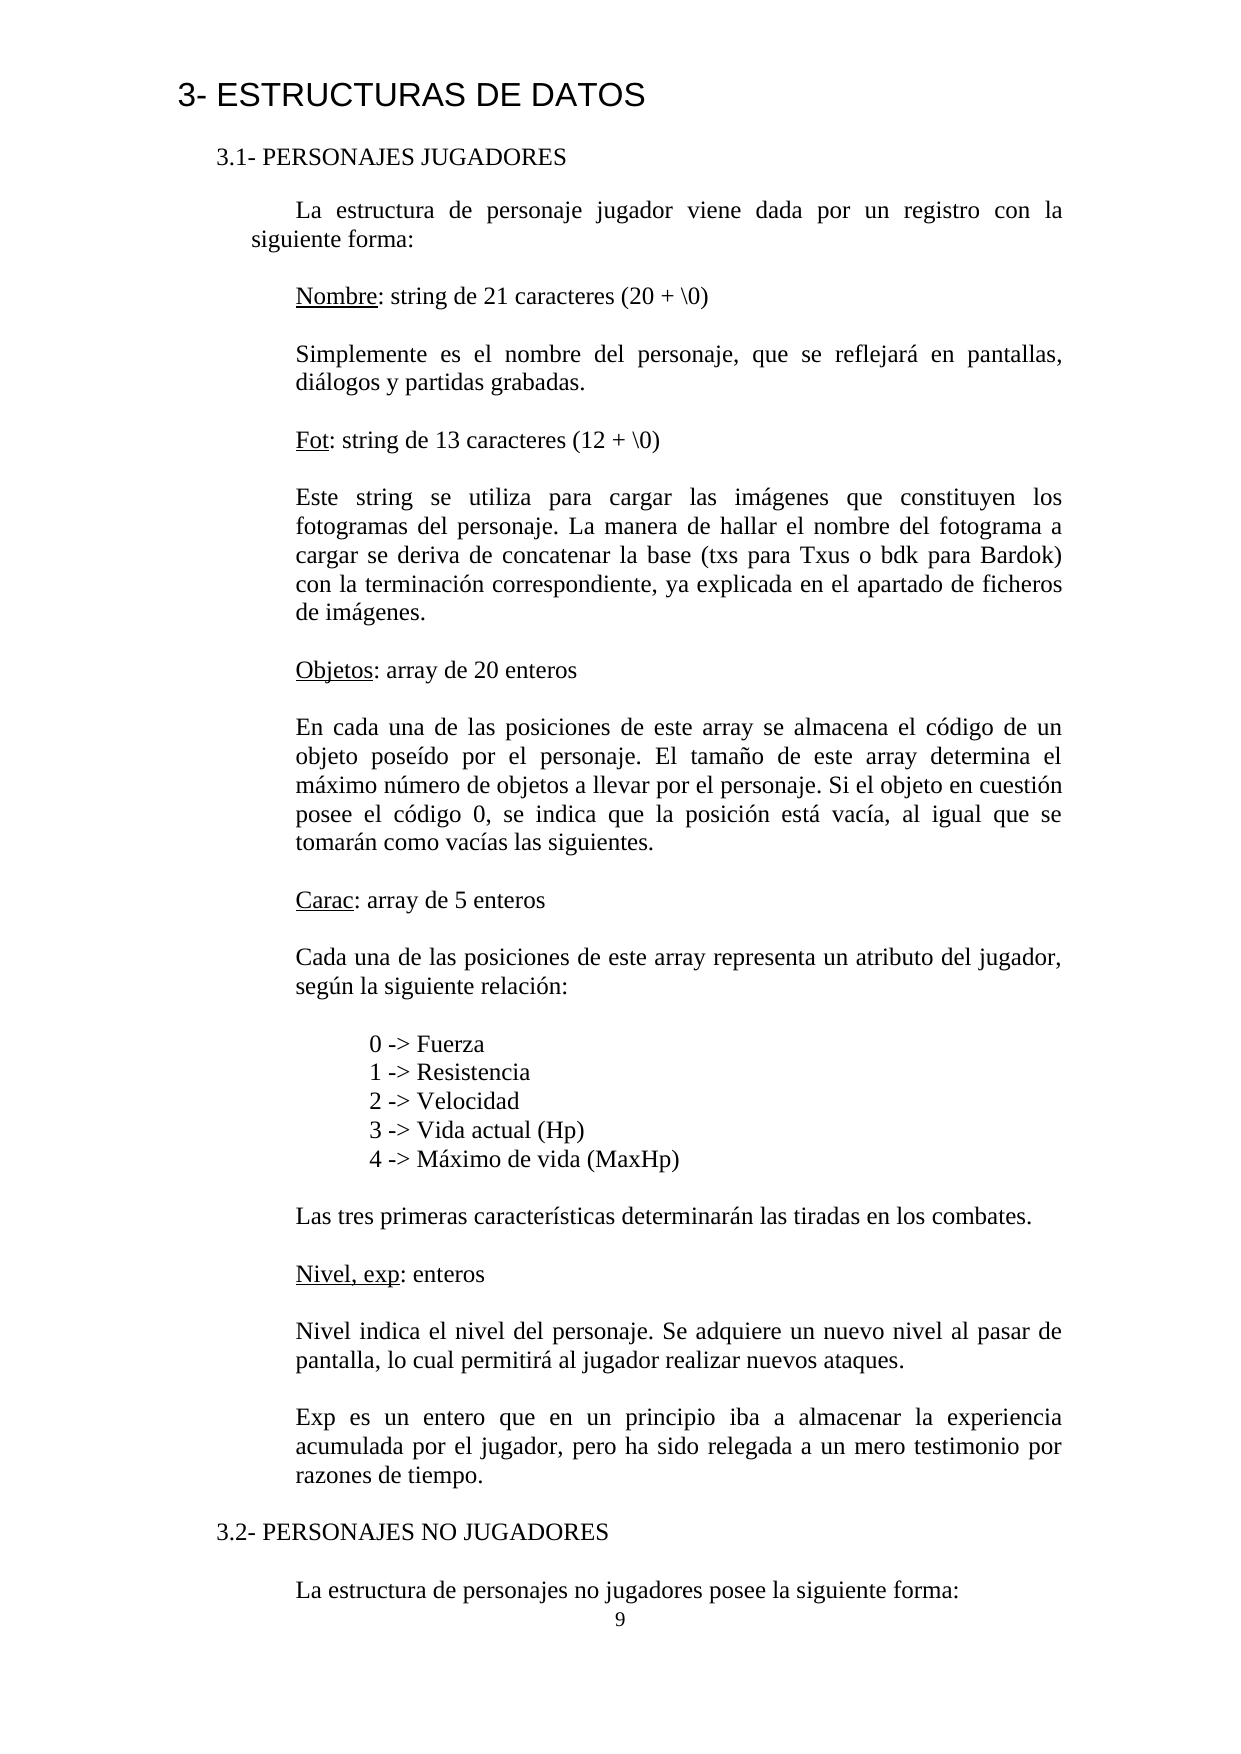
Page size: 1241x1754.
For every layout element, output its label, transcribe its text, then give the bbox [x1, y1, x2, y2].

text Simplemente es el nombre del personaje, que se reflejará en pantallas, diálogos y partidas grabadas. [295, 339, 1063, 396]
subtitle 3.1- PERSONAJES JUGADORES [216, 142, 1063, 171]
text La estructura de personajes no jugadores posee la siguiente forma: [251, 1575, 1063, 1604]
text 4 -> Máximo de vida (MaxHp) [295, 1144, 1063, 1172]
text Nivel, exp: enteros [251, 1259, 1063, 1287]
text Objetos: array de 20 enteros [251, 655, 1063, 684]
text Cada una de las posiciones de este array representa un atributo del jugador, según la siguiente relación: [295, 942, 1063, 1000]
text 1 -> Resistencia [295, 1057, 1063, 1086]
text Carac: array de 5 enteros [251, 885, 1063, 914]
text 0 -> Fuerza [295, 1029, 1063, 1057]
text Fot: string de 13 caracteres (12 + \0) [251, 425, 1063, 454]
text 3 -> Vida actual (Hp) [295, 1115, 1063, 1144]
text En cada una de las posiciones de este array se almacena el código de un objeto poseído por el personaje. El tamaño de este array determina el máximo número de objetos a llevar por el personaje. Si el objeto en cuestión posee el código 0, se indica que la posición está vacía, al igual que se tomarán como vacías las siguientes. [295, 712, 1063, 856]
list ESTRUCTURAS DE DATOS [177, 75, 1063, 113]
subtitle 3.2- PERSONAJES NO JUGADORES [216, 1517, 1063, 1546]
text Las tres primeras características determinarán las tiradas en los combates. [295, 1201, 1063, 1230]
text Exp es un entero que en un principio iba a almacenar la experiencia acumulada por el jugador, pero ha sido relegada a un mero testimonio por razones de tiempo. [295, 1402, 1063, 1489]
text Este string se utiliza para cargar las imágenes que constituyen los fotogramas del personaje. La manera de hallar el nombre del fotograma a cargar se deriva de concatenar la base (txs para Txus o bdk para Bardok) con la terminación correspondiente, ya explicada en el apartado de ficheros de imágenes. [295, 482, 1063, 626]
text Nombre: string de 21 caracteres (20 + \0) [251, 281, 1063, 310]
text Nivel indica el nivel del personaje. Se adquiere un nuevo nivel al pasar de pantalla, lo cual permitirá al jugador realizar nuevos ataques. [295, 1316, 1063, 1374]
text 2 -> Velocidad [295, 1086, 1063, 1115]
text La estructura de personaje jugador viene dada por un registro con la siguiente forma: [251, 195, 1063, 252]
